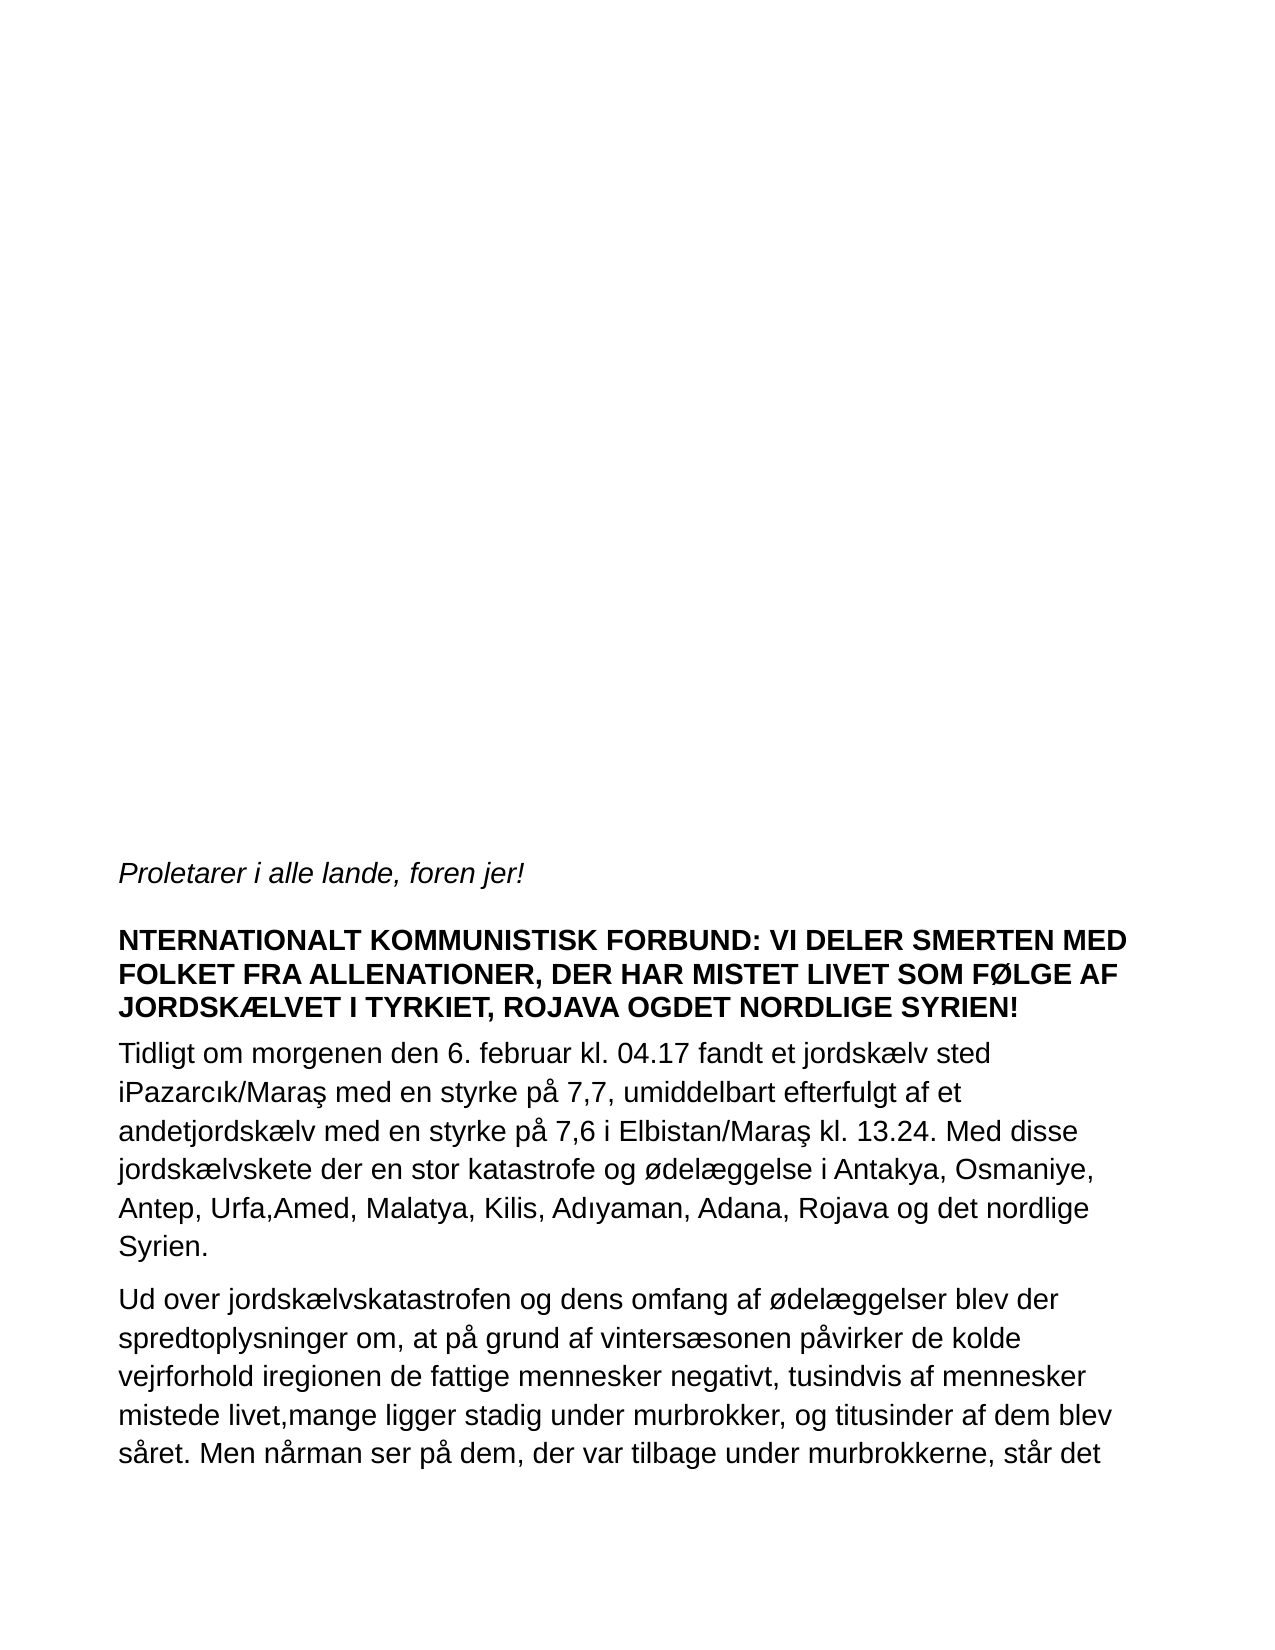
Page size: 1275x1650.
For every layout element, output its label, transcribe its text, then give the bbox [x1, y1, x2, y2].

text Ud over jordskælvskatastrofen og dens omfang af ødelæggelser blev der spredtoplysninger om, at på grund af vintersæsonen påvirker de kolde vejrforhold iregionen de fattige mennesker negativt, tusindvis af mennesker mistede livet,mange ligger stadig under murbrokker, og titusinder af dem blev såret. Men nårman ser på dem, der var tilbage under murbrokkerne, står det [118, 1282, 1157, 1470]
text Proletarer i alle lande, foren jer! [118, 856, 1157, 889]
subtitle NTERNATIONALT KOMMUNISTISK FORBUND: VI DELER SMERTEN MED FOLKET FRA ALLENATIONER, DER HAR MISTET LIVET SOM FØLGE AF JORDSKÆLVET I TYRKIET, ROJAVA OGDET NORDLIGE SYRIEN! [118, 923, 1157, 1024]
text Tidligt om morgenen den 6. februar kl. 04.17 fandt et jordskælv sted iPazarcık/Maraş med en styrke på 7,7, umiddelbart efterfulgt af et andetjordskælv med en styrke på 7,6 i Elbistan/Maraş kl. 13.24. Med disse jordskælvskete der en stor katastrofe og ødelæggelse i Antakya, Osmaniye, Antep, Urfa,Amed, Malatya, Kilis, Adıyaman, Adana, Rojava og det nordlige Syrien. [118, 1037, 1157, 1263]
